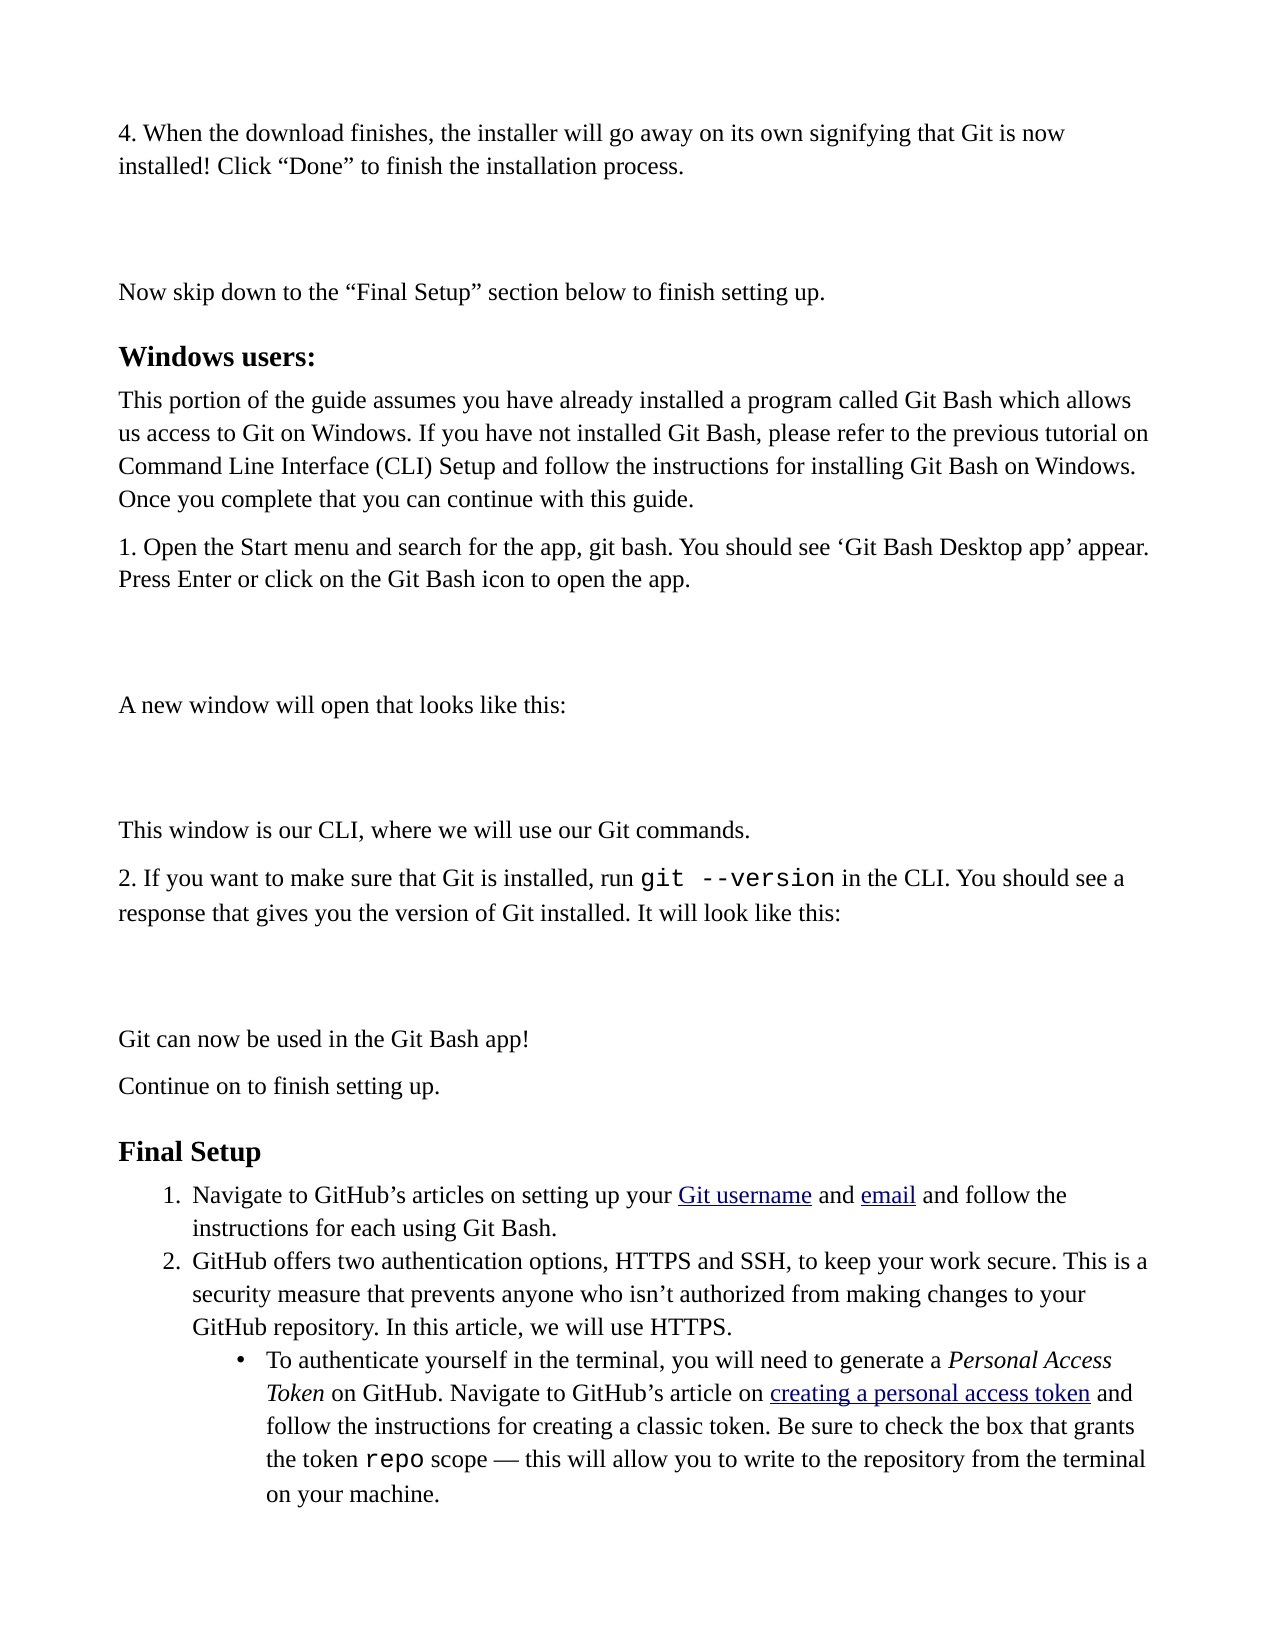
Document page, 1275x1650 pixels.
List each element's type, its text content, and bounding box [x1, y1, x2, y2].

subtitle Final Setup [118, 1134, 1157, 1167]
text A new window will open that looks like this: [118, 690, 1157, 719]
text 1. Open the Start menu and search for the app, git bash. You should see ‘Git Bash Desktop app’ appear. Press Enter or click on the Git Bash icon to open the app. [118, 532, 1157, 593]
text 4. When the download finishes, the installer will go away on its own signifying that Git is now installed! Click “Done” to finish the installation process. [118, 118, 1157, 180]
subtitle Windows users: [118, 339, 1157, 372]
list Navigate to GitHub’s articles on setting up your Git username and email and follow the instructions for each using Git Bash. [162, 1180, 1157, 1241]
text This window is our CLI, where we will use our Git commands. [118, 816, 1157, 844]
text 2. If you want to make sure that Git is installed, run git --version in the CLI. You should see a response that gives you the version of Git installed. It will look like this: [118, 863, 1157, 927]
text Now skip down to the “Final Setup” section below to finish setting up. [118, 277, 1157, 305]
text Continue on to finish setting up. [118, 1071, 1157, 1100]
list GitHub offers two authentication options, HTTPS and SSH, to keep your work secure. This is a security measure that prevents anyone who isn’t authorized from making changes to your GitHub repository. In this article, we will use HTTPS. [162, 1246, 1157, 1341]
text Git can now be used in the Git Bash app! [118, 1024, 1157, 1053]
text This portion of the guide assumes you have already installed a program called Git Bash which allows us access to Git on Windows. If you have not installed Git Bash, please refer to the previous tutorial on Command Line Interface (CLI) Setup and follow the instructions for installing Git Bash on Windows. Once you complete that you can continue with this guide. [118, 385, 1157, 513]
list To authenticate yourself in the terminal, you will need to generate a Personal Access Token on GitHub. Navigate to GitHub’s article on creating a personal access token and follow the instructions for creating a classic token. Be sure to check the box that grants the token repo scope — this will allow you to write to the repository from the terminal on your machine. [236, 1345, 1157, 1508]
